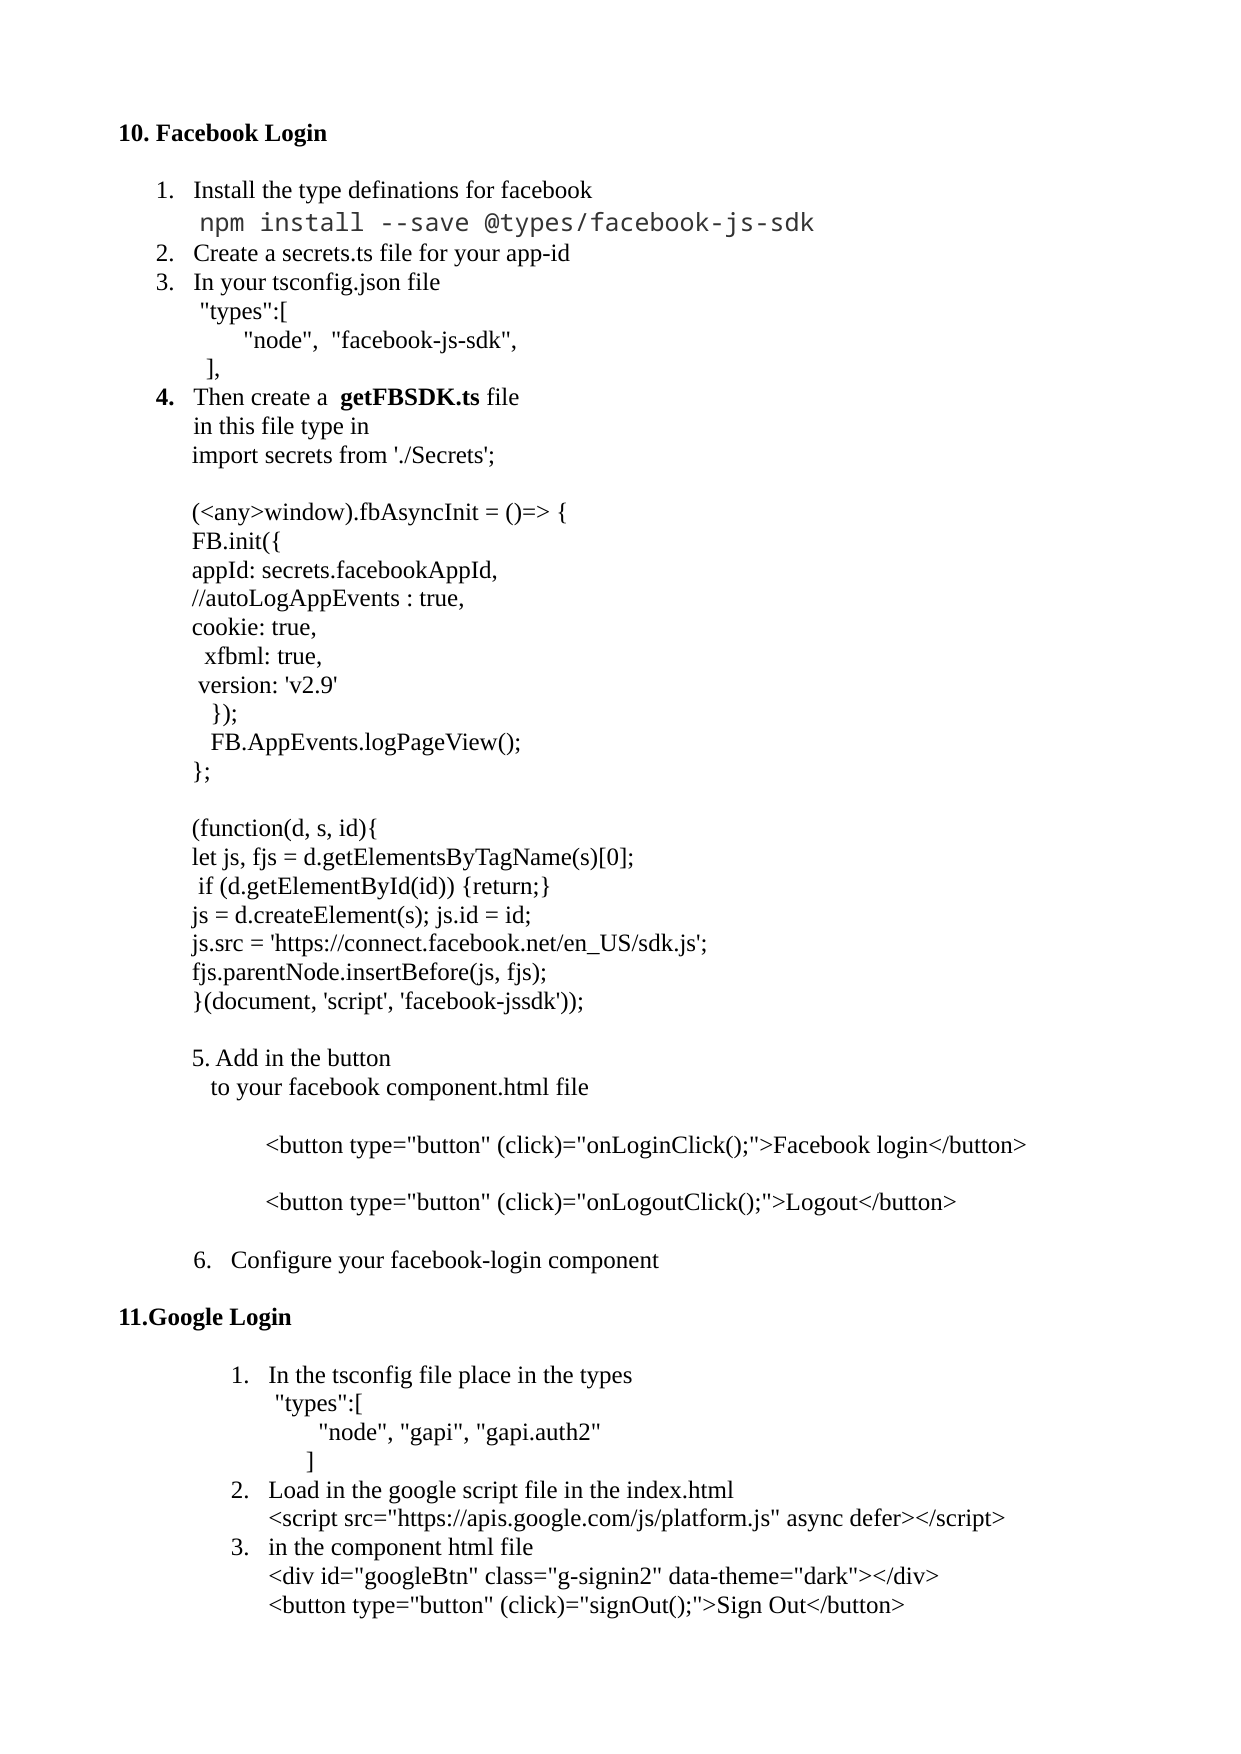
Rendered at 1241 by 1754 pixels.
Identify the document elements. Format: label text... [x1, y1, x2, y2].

text if (d.getElementById(id)) {return;} [118, 871, 1122, 900]
text (<any>window).fbAsyncInit = ()=> { [118, 497, 1122, 526]
text xfbml: true, [118, 641, 1122, 670]
text import secrets from './Secrets'; [118, 440, 1122, 468]
text <button type="button" (click)="onLoginClick();">Facebook login</button> [118, 1130, 1122, 1158]
text }); [118, 698, 1122, 727]
list ], [156, 353, 1122, 382]
list <button type="button" (click)="signOut();">Sign Out</button> [231, 1590, 1122, 1618]
text cookie: true, [118, 612, 1122, 641]
list In your tsconfig.json file [156, 267, 1122, 296]
text js.src = 'https://connect.facebook.net/en_US/sdk.js'; [118, 928, 1122, 957]
text //autoLogAppEvents : true, [118, 583, 1122, 612]
text }(document, 'script', 'facebook-jssdk')); [118, 986, 1122, 1015]
list Create a secrets.ts file for your app-id [156, 238, 1122, 267]
list "node", "facebook-js-sdk", [156, 325, 1122, 353]
list Load in the google script file in the index.html [231, 1475, 1122, 1503]
text 5. Add in the button [118, 1043, 1122, 1072]
text <button type="button" (click)="onLogoutClick();">Logout</button> [118, 1187, 1122, 1216]
list <script src="https://apis.google.com/js/platform.js" async defer></script> [231, 1503, 1122, 1532]
list in the component html file [231, 1532, 1122, 1561]
list ] [231, 1446, 1122, 1475]
text appId: secrets.facebookAppId, [118, 555, 1122, 583]
list Then create a getFBSDK.ts file [156, 382, 1122, 411]
list "types":[ [156, 296, 1122, 325]
list "node", "gapi", "gapi.auth2" [231, 1417, 1122, 1446]
text js = d.createElement(s); js.id = id; [118, 900, 1122, 928]
text version: 'v2.9' [118, 670, 1122, 698]
list Install the type definations for facebook npm install --save @types/facebook-js-sdk [156, 176, 1122, 238]
text to your facebook component.html file [118, 1072, 1122, 1101]
text 11.Google Login [118, 1302, 1122, 1331]
text let js, fjs = d.getElementsByTagName(s)[0]; [118, 842, 1122, 871]
text (function(d, s, id){ [118, 813, 1122, 842]
text }; [118, 756, 1122, 785]
text FB.init({ [118, 526, 1122, 555]
list <div id="googleBtn" class="g-signin2" data-theme="dark"></div> [231, 1561, 1122, 1590]
text fjs.parentNode.insertBefore(js, fjs); [118, 957, 1122, 986]
list Configure your facebook-login component [193, 1245, 1122, 1273]
list In the tsconfig file place in the types [231, 1360, 1122, 1388]
list "types":[ [231, 1388, 1122, 1417]
text FB.AppEvents.logPageView(); [118, 727, 1122, 756]
list in this file type in [156, 411, 1122, 440]
text 10. Facebook Login [118, 118, 1122, 147]
